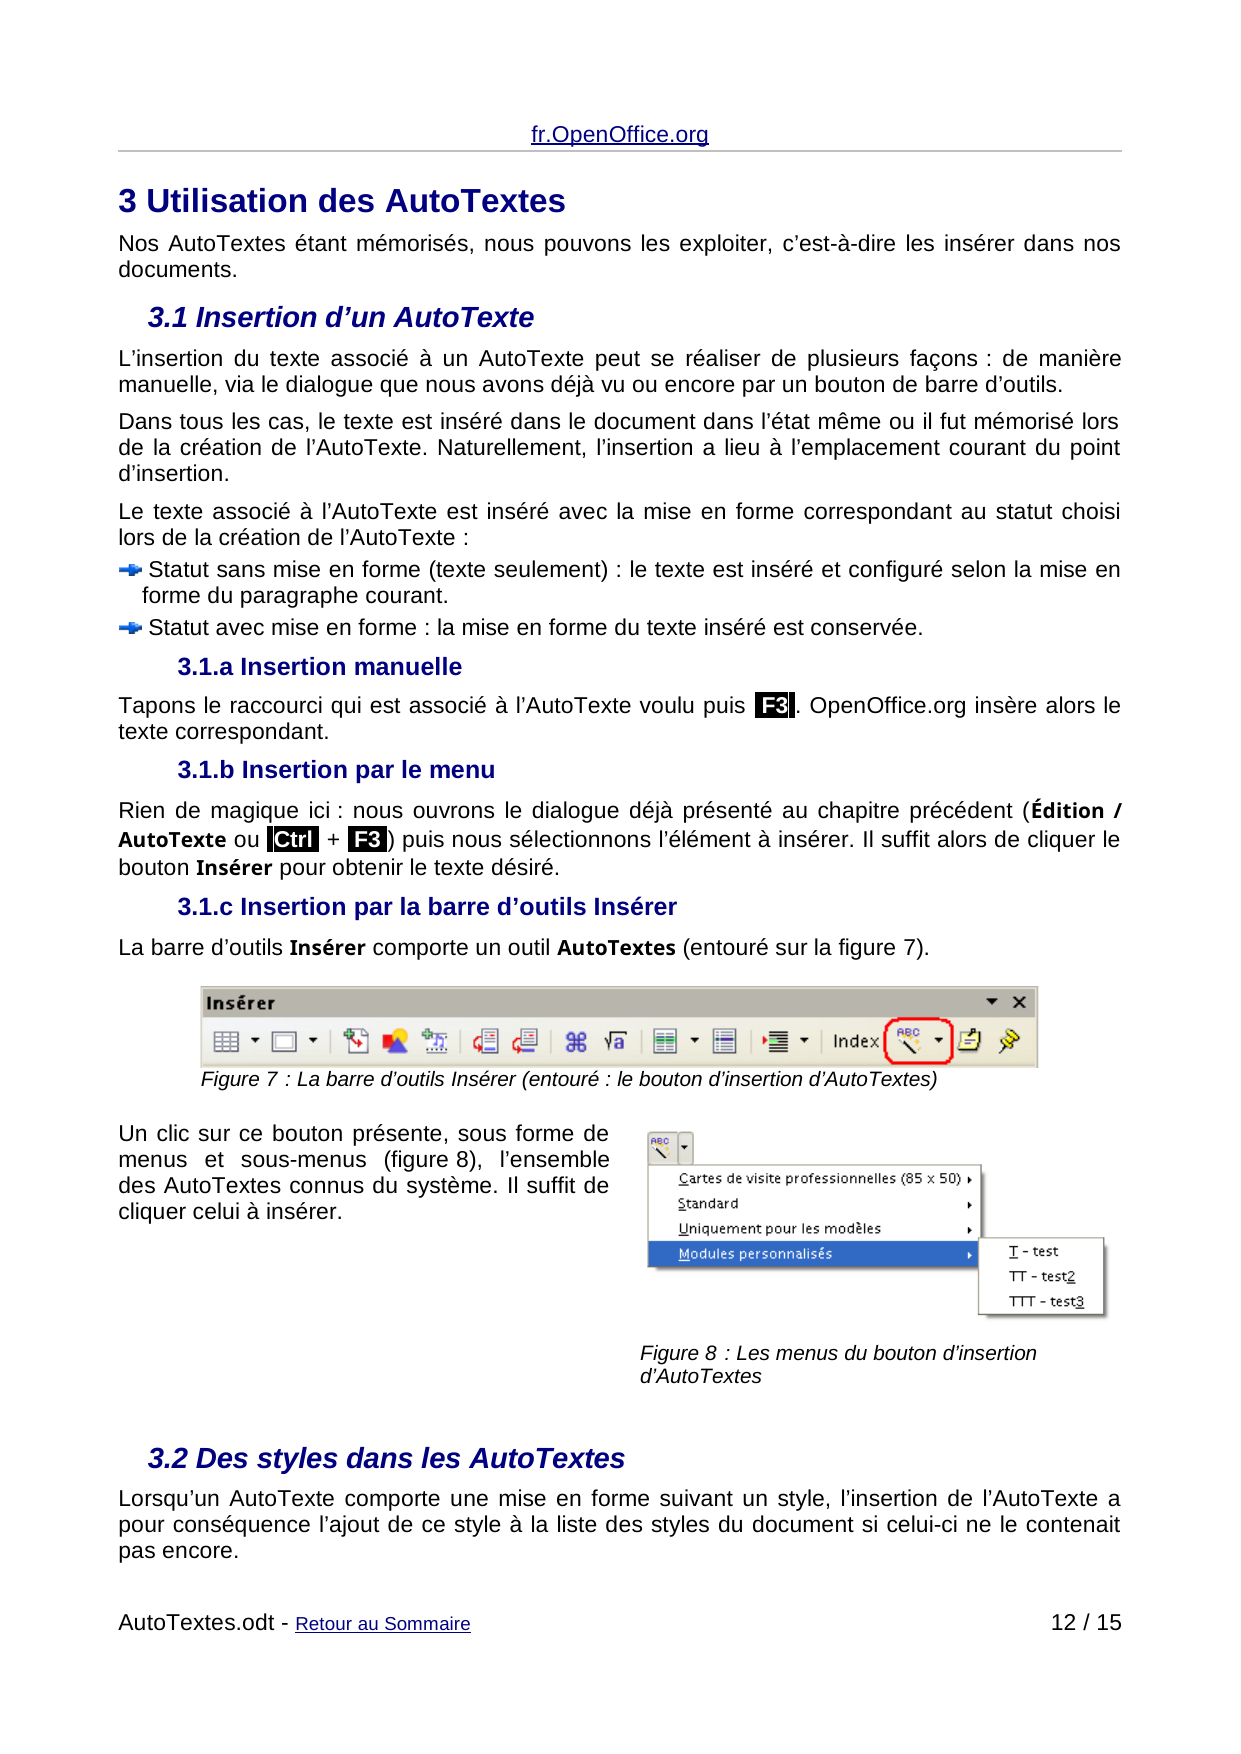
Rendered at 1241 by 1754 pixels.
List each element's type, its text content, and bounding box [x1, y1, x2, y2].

list Statut avec mise en forme : la mise en forme du texte inséré est conservée. [118, 615, 1122, 641]
text Figure 7 : La barre d’outils Insérer (entouré : le bouton d’insertion d’AutoTextes) [201, 1068, 1040, 1091]
picture [200, 986, 1040, 1068]
picture [119, 622, 142, 634]
text Un clic sur ce bouton présente, sous forme de menus et sous-menus (figure 8), l’ensemble des AutoTextes connus du système. Il suffit de cliquer celui à insérer. [118, 973, 1122, 1424]
text Lorsqu’un AutoTexte comporte une mise en forme suivant un style, l’insertion de l’AutoTexte a pour conséquence l’ajout de ce style à la liste des styles du document si celui-ci ne le contenait pas encore. [118, 1486, 1122, 1564]
subtitle Des styles dans les AutoTextes [148, 1442, 1122, 1474]
text L’insertion du texte associé à un AutoTexte peut se réaliser de plusieurs façons : de manière manuelle, via le dialogue que nous avons déjà vu ou encore par un bouton de barre d’outils. [118, 345, 1122, 397]
subtitle Insertion par la barre d’outils Insérer [177, 893, 1122, 921]
text Tapons le raccourci qui est associé à l’AutoTexte voulu puis F3 . OpenOffice.org insère alors le texte correspondant. [118, 692, 1122, 744]
text Dans tous les cas, le texte est inséré dans le document dans l’état même ou il fut mémorisé lors de la création de l’AutoTexte. Naturellement, l’insertion a lieu à l’emplacement courant du point d’insertion. [118, 409, 1122, 487]
picture [640, 1123, 1117, 1324]
text Nos AutoTextes étant mémorisés, nous pouvons les exploiter, c’est-à-dire les insérer dans nos documents. [118, 231, 1122, 283]
subtitle Utilisation des AutoTextes [118, 182, 1122, 219]
subtitle Insertion manuelle [177, 652, 1122, 681]
subtitle Insertion par le menu [177, 756, 1122, 784]
text Le texte associé à l’AutoTexte est inséré avec la mise en forme correspondant au statut choisi lors de la création de l’AutoTexte : [118, 499, 1122, 551]
text Figure 8 : Les menus du bouton d’insertion d’AutoTextes [640, 1123, 1122, 1388]
text Rien de magique ici : nous ouvrons le dialogue déjà présenté au chapitre précédent (Édition / AutoTexte ou Ctrl + F3 ) puis nous sélectionnons l’élément à insérer. Il suffit alors de cliquer le bouton Insérer pour obtenir le texte désiré. [118, 796, 1122, 882]
picture [119, 564, 142, 576]
list Statut sans mise en forme (texte seulement) : le texte est inséré et configuré selon la mise en forme du paragraphe courant. [118, 557, 1122, 609]
text La barre d’outils Insérer comporte un outil AutoTextes (entouré sur la figure 7). [118, 933, 1122, 962]
subtitle Insertion d’un AutoTexte [148, 301, 1122, 333]
